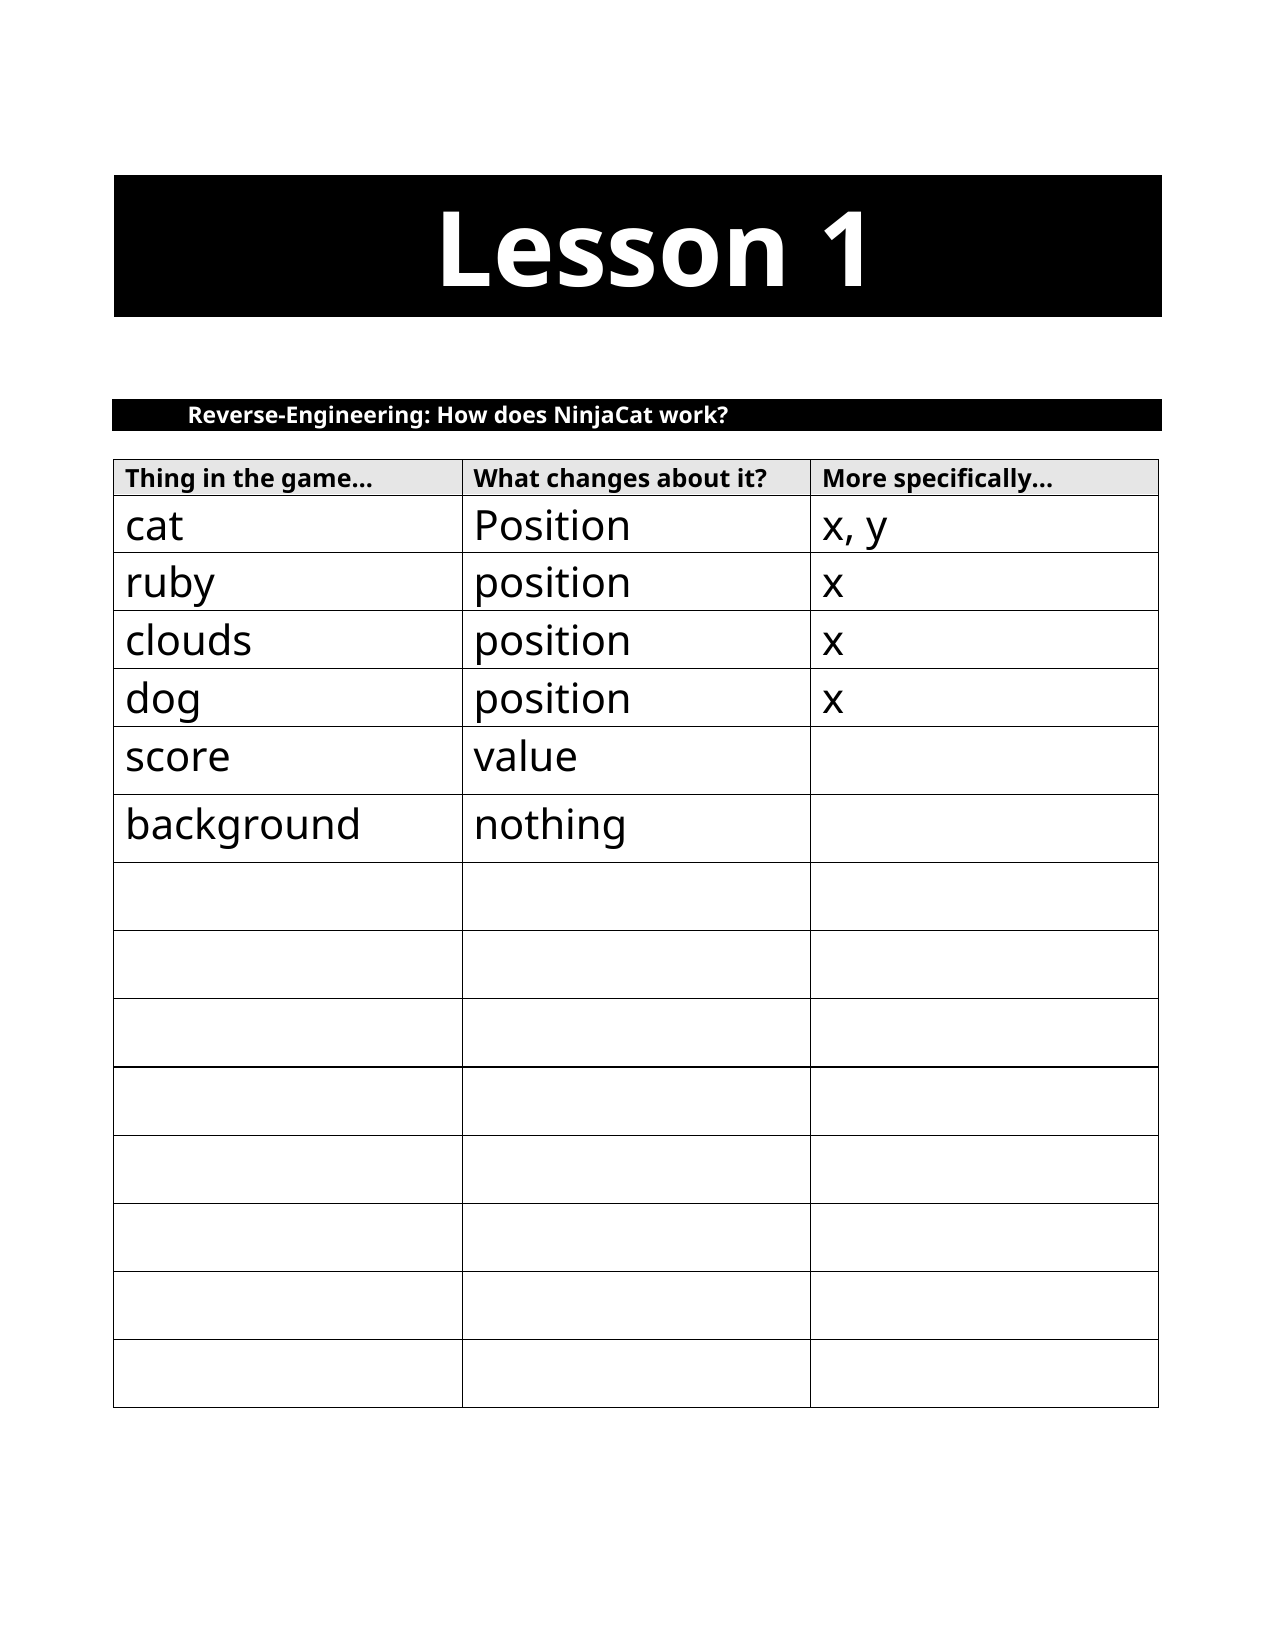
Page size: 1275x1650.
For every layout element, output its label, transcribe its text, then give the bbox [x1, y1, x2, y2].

table_header What changes about it? [463, 460, 810, 494]
table_cell Position [463, 496, 810, 552]
table_cell x [811, 611, 1158, 668]
table_cell [811, 999, 1158, 1066]
table_cell clouds [114, 611, 462, 668]
subtitle Reverse-Engineering: How does NinjaCat work? [112, 399, 1162, 431]
table_cell background [114, 795, 462, 862]
table_cell x [811, 553, 1158, 610]
table_cell [463, 1340, 810, 1407]
table_cell [114, 1136, 462, 1203]
table_header Thing in the game… [114, 460, 462, 494]
table_cell score [114, 727, 462, 794]
table_cell [811, 863, 1158, 930]
table_cell [811, 931, 1158, 998]
table_cell [811, 1136, 1158, 1203]
table_cell [811, 1068, 1158, 1134]
table_cell [114, 1204, 462, 1271]
table_cell cat [114, 496, 462, 552]
table_cell position [463, 611, 810, 668]
table_cell [114, 999, 462, 1066]
table_cell value [463, 727, 810, 794]
table_cell [463, 999, 810, 1066]
table_cell position [463, 553, 810, 610]
table_header More specifically... [811, 460, 1158, 494]
table_cell [114, 1340, 462, 1407]
table_cell dog [114, 669, 462, 726]
table_cell [463, 1204, 810, 1271]
table_cell [811, 795, 1158, 862]
table_cell [811, 1340, 1158, 1407]
table_cell [114, 863, 462, 930]
table_cell position [463, 669, 810, 726]
table_cell [463, 1272, 810, 1339]
subtitle Lesson 1 [114, 175, 1162, 317]
table_cell [114, 1272, 462, 1339]
table_cell x [811, 669, 1158, 726]
table_cell [811, 1204, 1158, 1271]
table_cell [114, 1068, 462, 1134]
table_cell [463, 863, 810, 930]
table_cell [463, 1068, 810, 1134]
table_cell [811, 727, 1158, 794]
table_cell [463, 1136, 810, 1203]
table_cell [811, 1272, 1158, 1339]
table_cell [114, 931, 462, 998]
table_cell [463, 931, 810, 998]
table_cell nothing [463, 795, 810, 862]
table_cell ruby [114, 553, 462, 610]
table_cell x, y [811, 496, 1158, 552]
